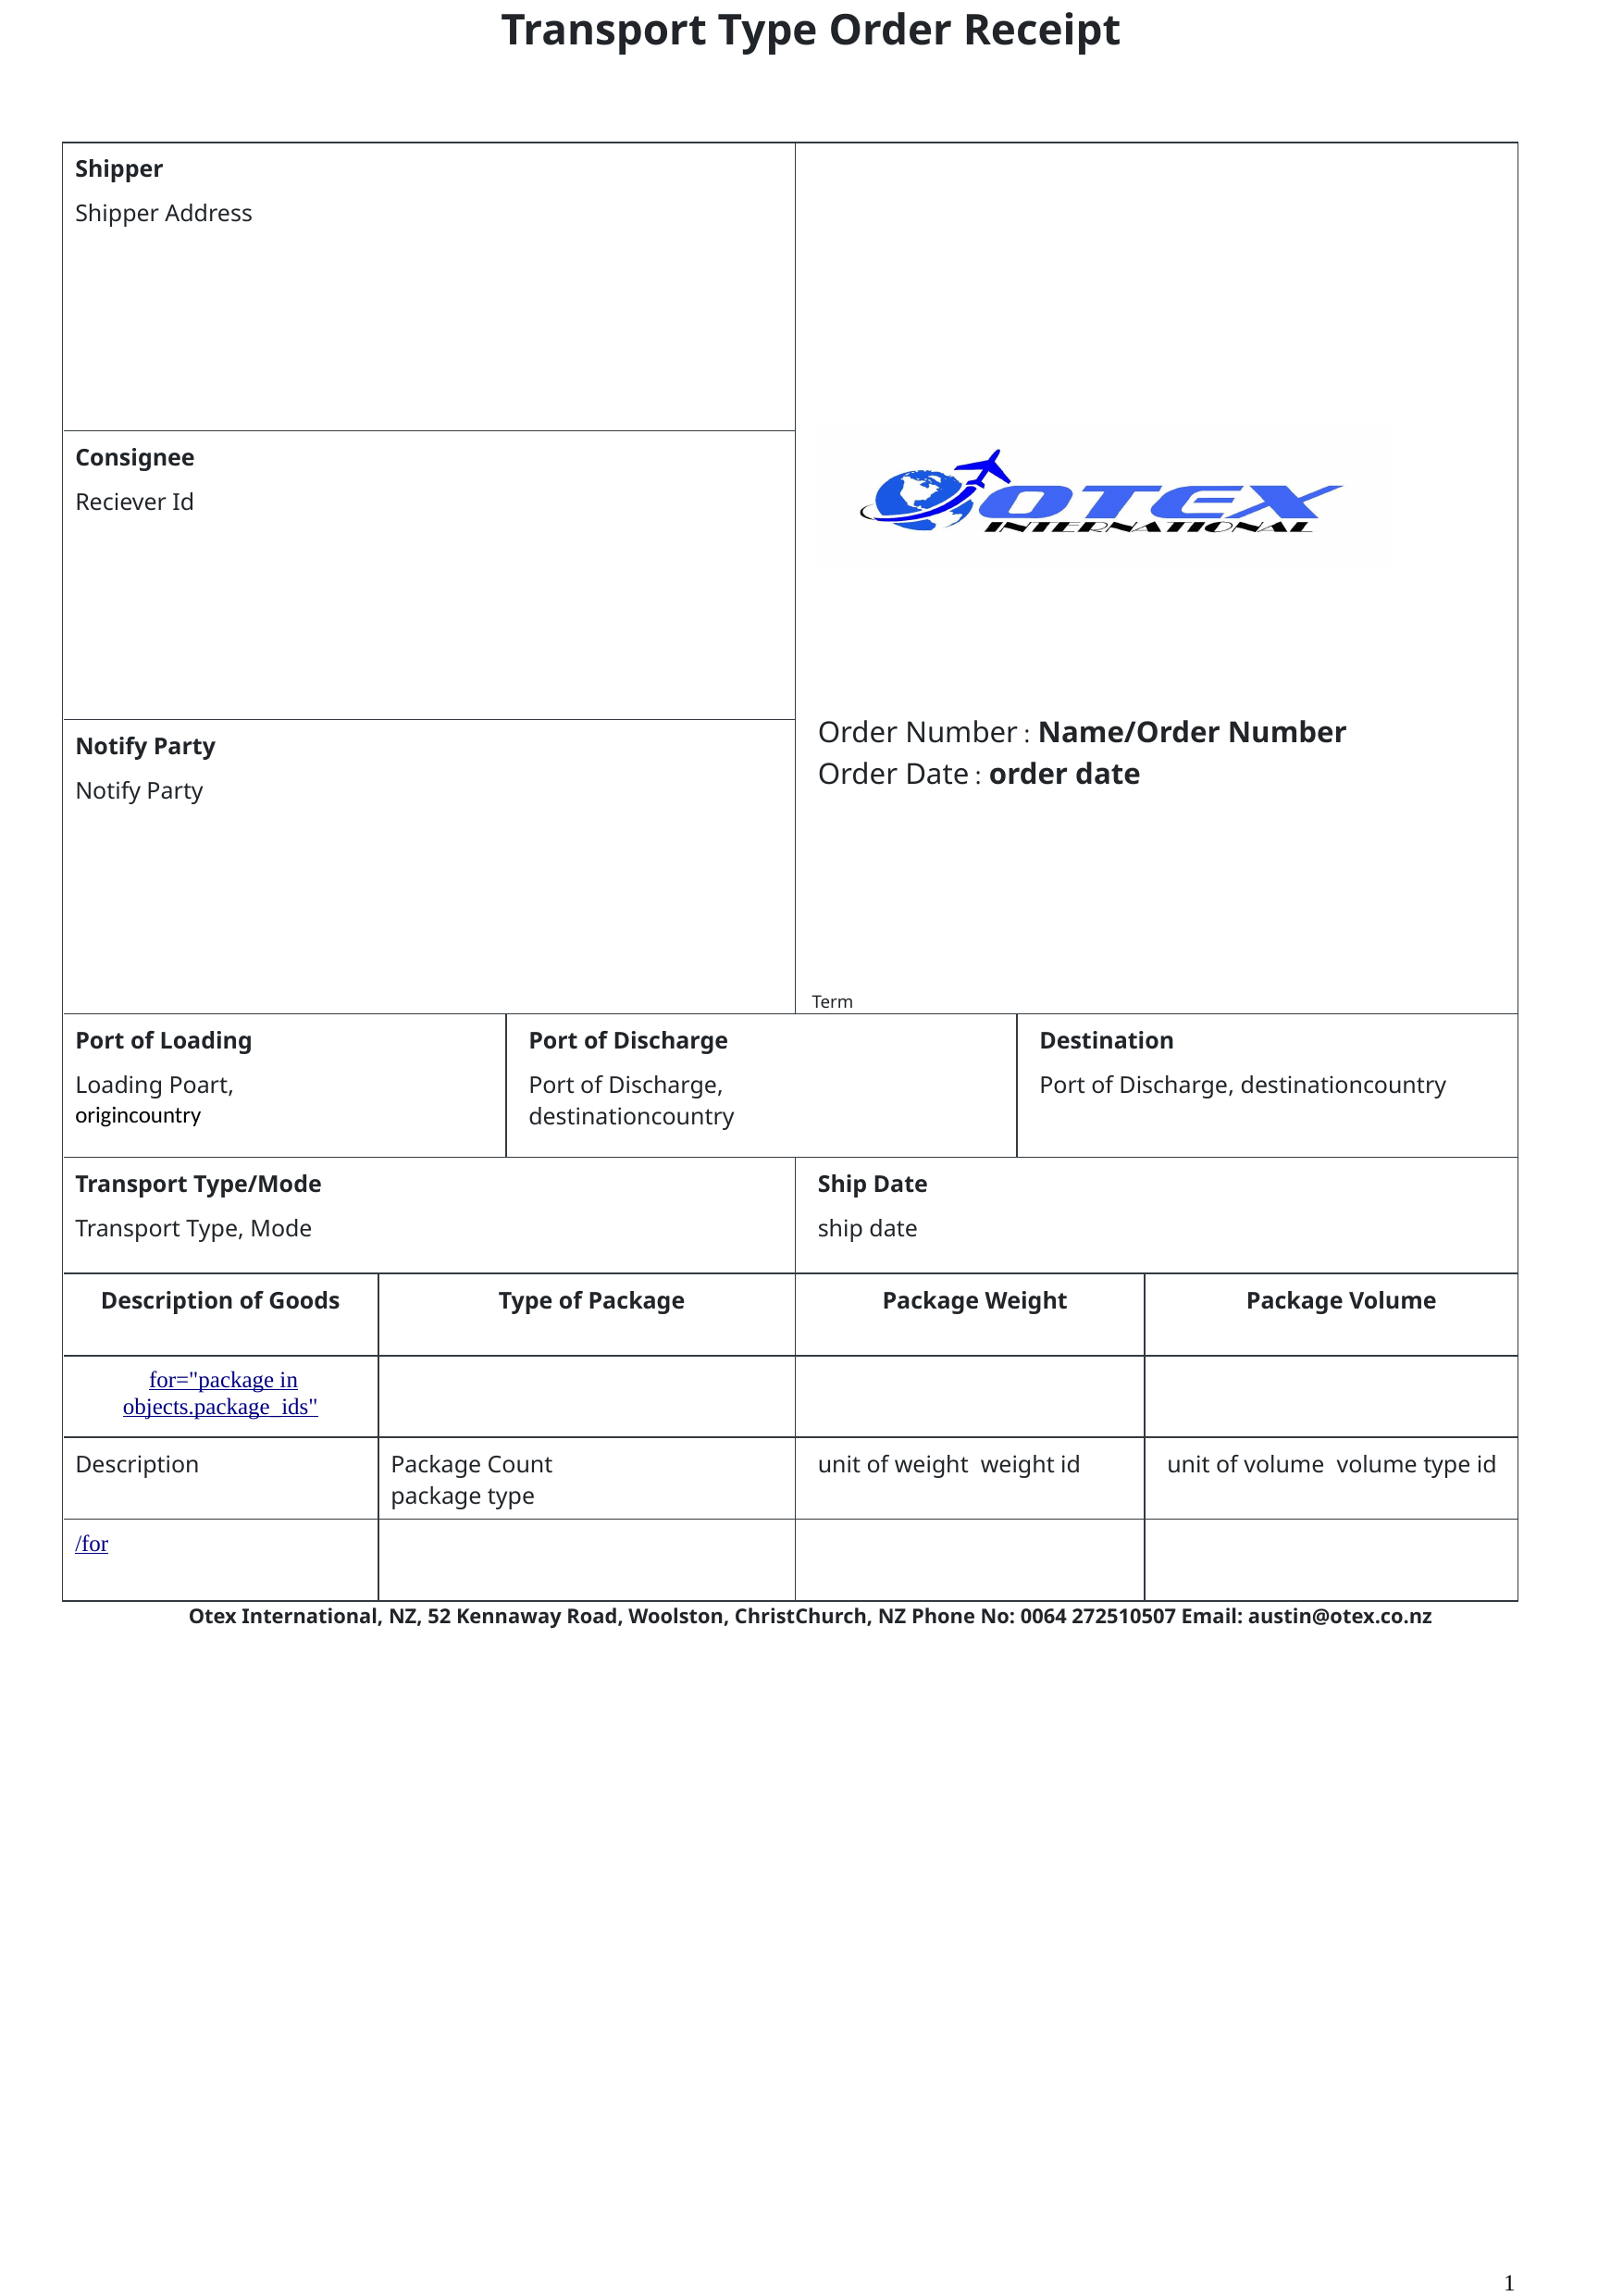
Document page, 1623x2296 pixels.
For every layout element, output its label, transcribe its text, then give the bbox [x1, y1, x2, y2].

table_cell [379, 1520, 795, 1600]
table_cell Ship Date ship date [796, 1158, 1518, 1272]
table_cell Type of Package [379, 1274, 795, 1355]
picture [817, 422, 1391, 574]
table_cell Destination Port of Discharge, destinationcountry [1018, 1014, 1518, 1157]
table_cell Port of Discharge Port of Discharge, destinationcountry [507, 1014, 795, 1157]
table_cell [506, 1158, 795, 1272]
table_cell [506, 431, 795, 719]
table_header Order Number : Name/Order Number Order Date : order date Term [796, 143, 1518, 1013]
table_header Shipper Shipper Address [63, 143, 506, 430]
table_cell [796, 1520, 1144, 1600]
table_cell [1146, 1520, 1518, 1600]
table_cell [796, 1357, 1144, 1436]
table_cell Description of Goods [63, 1273, 378, 1355]
table_header [506, 143, 795, 430]
table_cell Package Weight [796, 1274, 1144, 1355]
table_cell Package Volume [1146, 1274, 1518, 1355]
table_cell /for [63, 1520, 378, 1600]
table_cell unit of weight weight id [796, 1438, 1144, 1519]
table_cell [379, 1357, 795, 1436]
table_cell [1146, 1357, 1518, 1436]
table_cell for="package in objects.package_ids" [63, 1356, 378, 1436]
table_cell Description [63, 1437, 378, 1519]
table_cell [506, 720, 795, 1013]
table_cell Package Count package type [379, 1438, 795, 1519]
table_cell unit of volume volume type id [1146, 1438, 1518, 1519]
text Otex International, NZ, 52 Kennaway Road, Woolston, ChristChurch, NZ Phone No: 0064 272510507 Email: austin@otex.co.nz [0, 1602, 1621, 1630]
table_cell Notify Party Notify Party [63, 720, 506, 1013]
table_cell Transport Type/Mode Transport Type, Mode [63, 1158, 506, 1272]
table_cell Port of Loading Loading Poart, origincountry [63, 1014, 505, 1157]
table_cell Consignee Reciever Id [63, 431, 506, 719]
table_cell [795, 1014, 1016, 1157]
